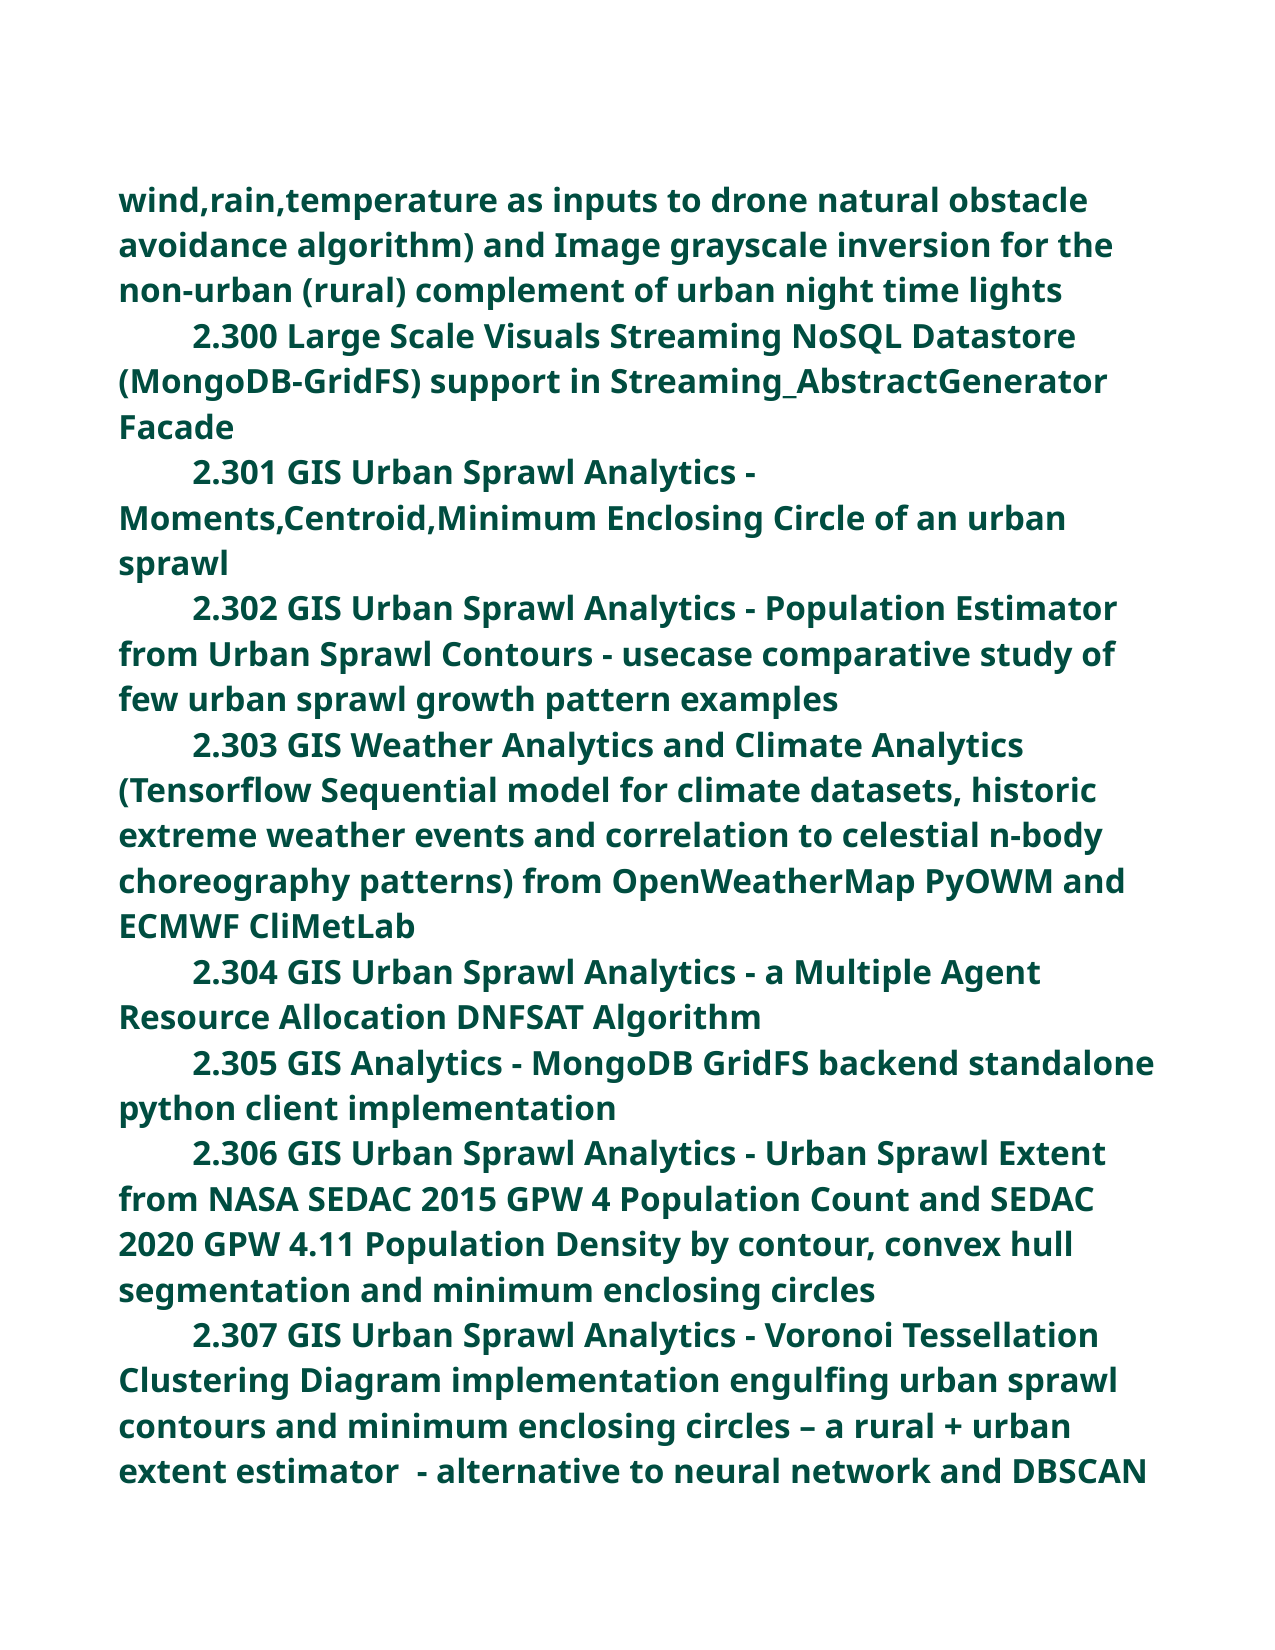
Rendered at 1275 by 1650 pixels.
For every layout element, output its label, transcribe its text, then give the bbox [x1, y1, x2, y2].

text 2.307 GIS Urban Sprawl Analytics - Voronoi Tessellation Clustering Diagram implementation engulfing urban sprawl contours and minimum enclosing circles – a rural + urban extent estimator - alternative to neural network and DBSCAN [118, 1312, 1157, 1493]
text 2.306 GIS Urban Sprawl Analytics - Urban Sprawl Extent from NASA SEDAC 2015 GPW 4 Population Count and SEDAC 2020 GPW 4.11 Population Density by contour, convex hull segmentation and minimum enclosing circles [118, 1130, 1157, 1312]
text 2.305 GIS Analytics - MongoDB GridFS backend standalone python client implementation [118, 1039, 1157, 1130]
text wind,rain,temperature as inputs to drone natural obstacle avoidance algorithm) and Image grayscale inversion for the non-urban (rural) complement of urban night time lights [118, 176, 1157, 313]
text 2.300 Large Scale Visuals Streaming NoSQL Datastore (MongoDB-GridFS) support in Streaming_AbstractGenerator Facade [118, 313, 1157, 449]
text 2.304 GIS Urban Sprawl Analytics - a Multiple Agent Resource Allocation DNFSAT Algorithm [118, 948, 1157, 1039]
text 2.302 GIS Urban Sprawl Analytics - Population Estimator from Urban Sprawl Contours - usecase comparative study of few urban sprawl growth pattern examples [118, 585, 1157, 721]
text 2.301 GIS Urban Sprawl Analytics - Moments,Centroid,Minimum Enclosing Circle of an urban sprawl [118, 449, 1157, 585]
text 2.303 GIS Weather Analytics and Climate Analytics (Tensorflow Sequential model for climate datasets, historic extreme weather events and correlation to celestial n-body choreography patterns) from OpenWeatherMap PyOWM and ECMWF CliMetLab [118, 721, 1157, 948]
